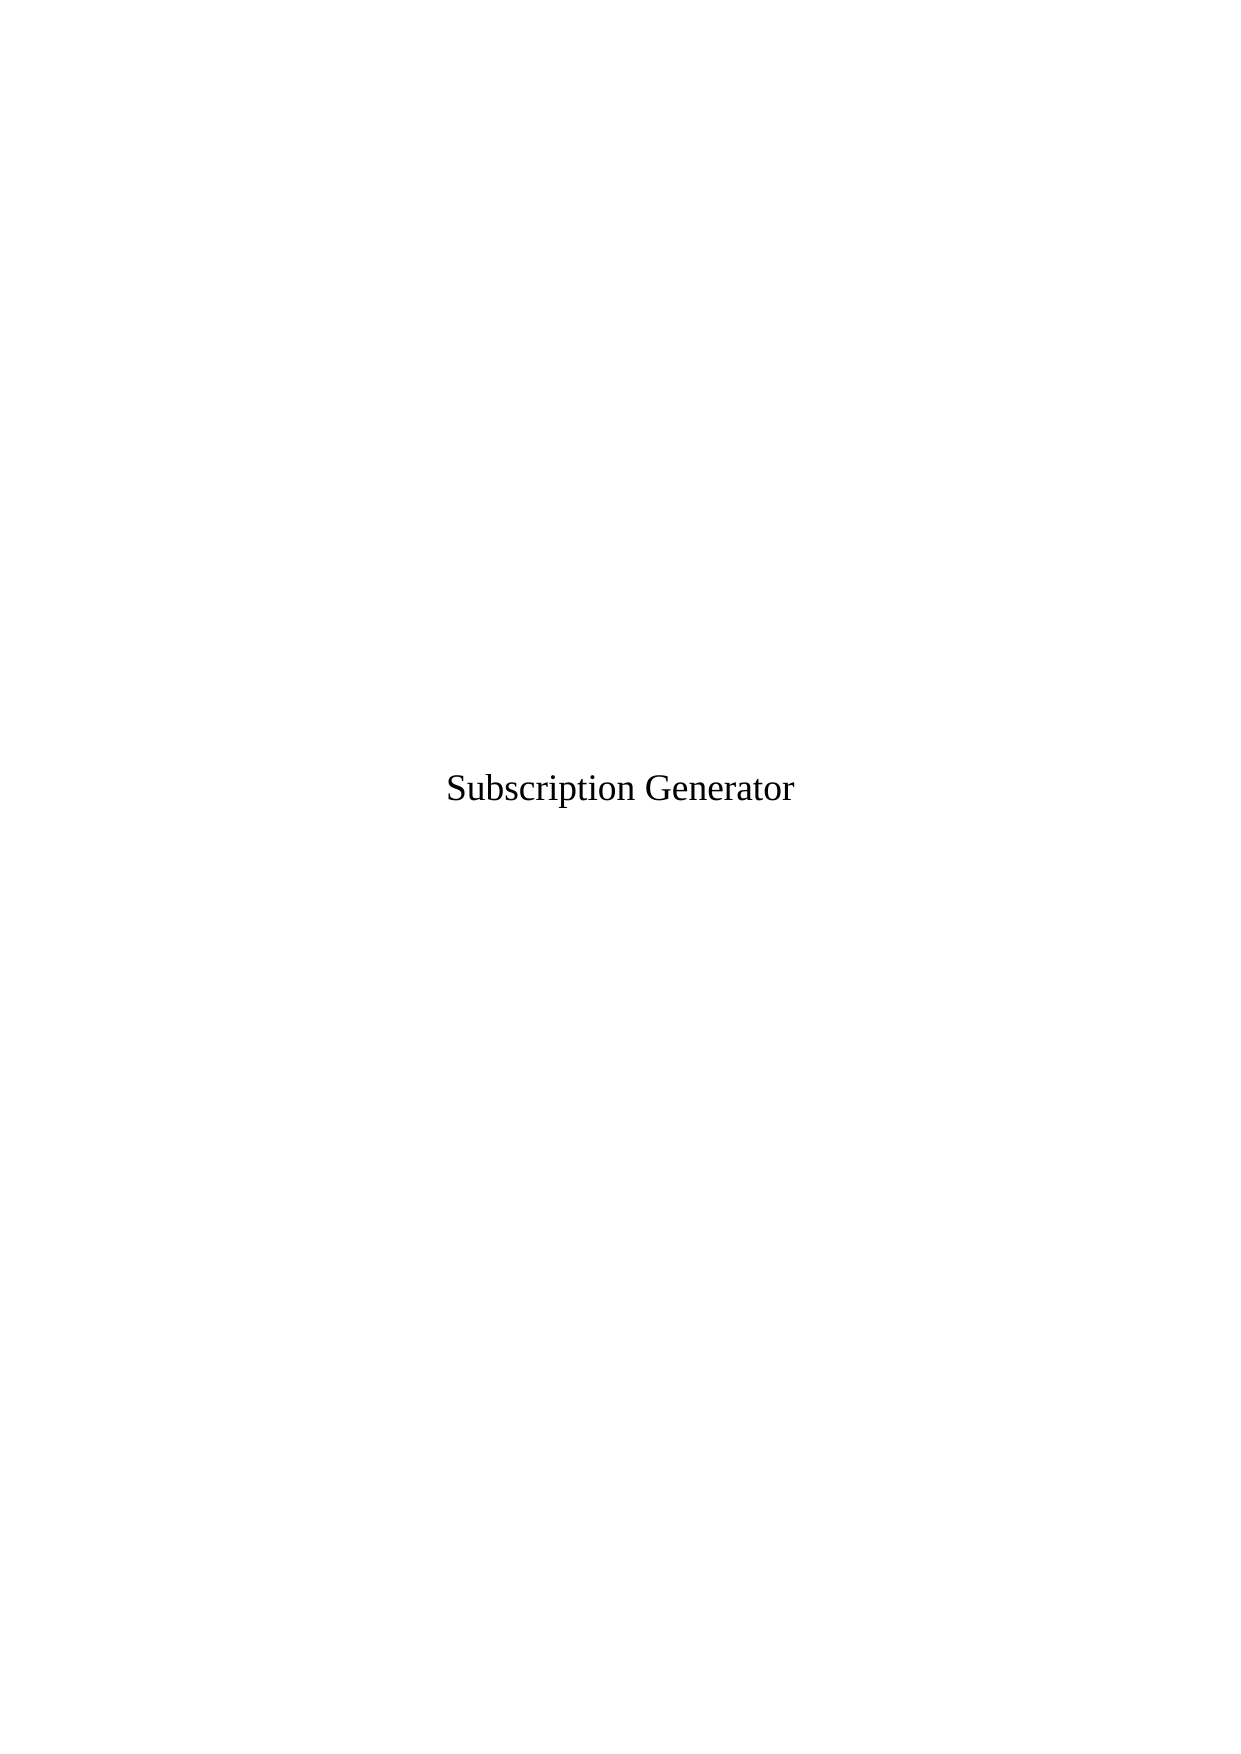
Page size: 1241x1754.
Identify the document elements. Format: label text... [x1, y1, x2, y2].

text Subscription Generator [118, 765, 1122, 808]
